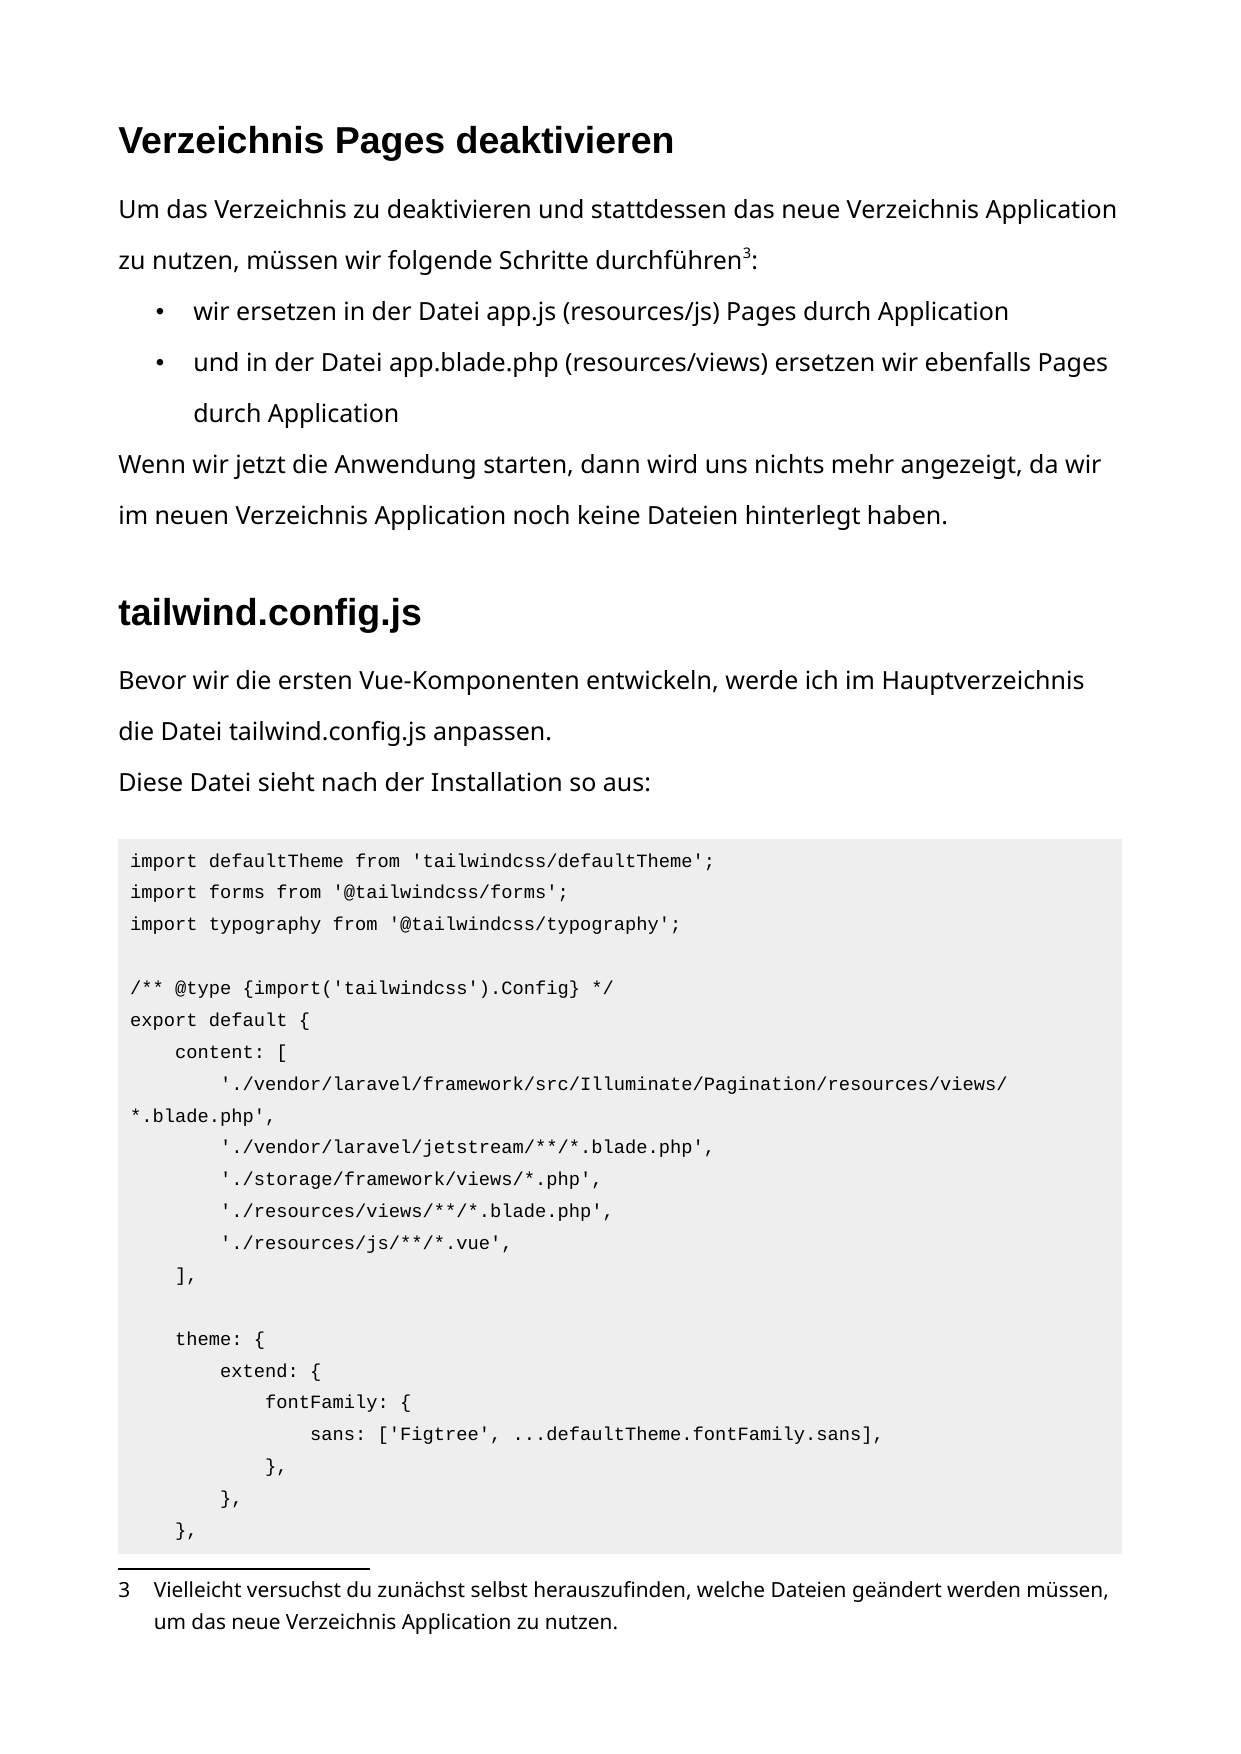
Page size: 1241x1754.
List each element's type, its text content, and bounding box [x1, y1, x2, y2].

subtitle tailwind.config.js [118, 590, 1122, 633]
list wir ersetzen in der Datei app.js (resources/js) Pages durch Application [156, 293, 1122, 327]
list und in der Datei app.blade.php (resources/views) ersetzen wir ebenfalls Pages durch Application [156, 344, 1122, 429]
text import typography from '@tailwindcss/typography'; [118, 903, 1122, 935]
text Bevor wir die ersten Vue-Komponenten entwickeln, werde ich im Hauptverzeichnis die Datei tailwind.config.js anpassen. [118, 663, 1122, 748]
text './storage/framework/views/*.php', [118, 1158, 1122, 1190]
text './resources/js/**/*.vue', [118, 1222, 1122, 1254]
text sans: ['Figtree', ...defaultTheme.fontFamily.sans], [118, 1413, 1122, 1445]
text }, [118, 1445, 1122, 1477]
text import forms from '@tailwindcss/forms'; [118, 871, 1122, 903]
text Vielleicht versuchst du zunächst selbst herauszufinden, welche Dateien geändert werden müssen, um das neue Verzeichnis Application zu nutzen. [118, 1575, 1122, 1636]
text content: [ [118, 1031, 1122, 1063]
text fontFamily: { [118, 1381, 1122, 1413]
text './vendor/laravel/framework/src/Illuminate/Pagination/resources/views/*.blade.php', [118, 1063, 1122, 1126]
text Um das Verzeichnis zu deaktivieren und stattdessen das neue Verzeichnis Application zu nutzen, müssen wir folgende Schritte durchführen: [118, 191, 1122, 276]
text './vendor/laravel/jetstream/**/*.blade.php', [118, 1126, 1122, 1158]
text theme: { [118, 1318, 1122, 1349]
subtitle Verzeichnis Pages deaktivieren [118, 118, 1122, 161]
text Wenn wir jetzt die Anwendung starten, dann wird uns nichts mehr angezeigt, da wir im neuen Verzeichnis Application noch keine Dateien hinterlegt haben. [118, 446, 1122, 532]
text Diese Datei sieht nach der Installation so aus: [118, 765, 1122, 799]
text './resources/views/**/*.blade.php', [118, 1190, 1122, 1222]
text /** @type {import('tailwindcss').Config} */ [118, 967, 1122, 999]
text ], [118, 1254, 1122, 1286]
text export default { [118, 999, 1122, 1031]
text import defaultTheme from 'tailwindcss/defaultTheme'; [118, 839, 1122, 871]
text }, [118, 1477, 1122, 1509]
text extend: { [118, 1349, 1122, 1381]
text }, [118, 1509, 1122, 1554]
